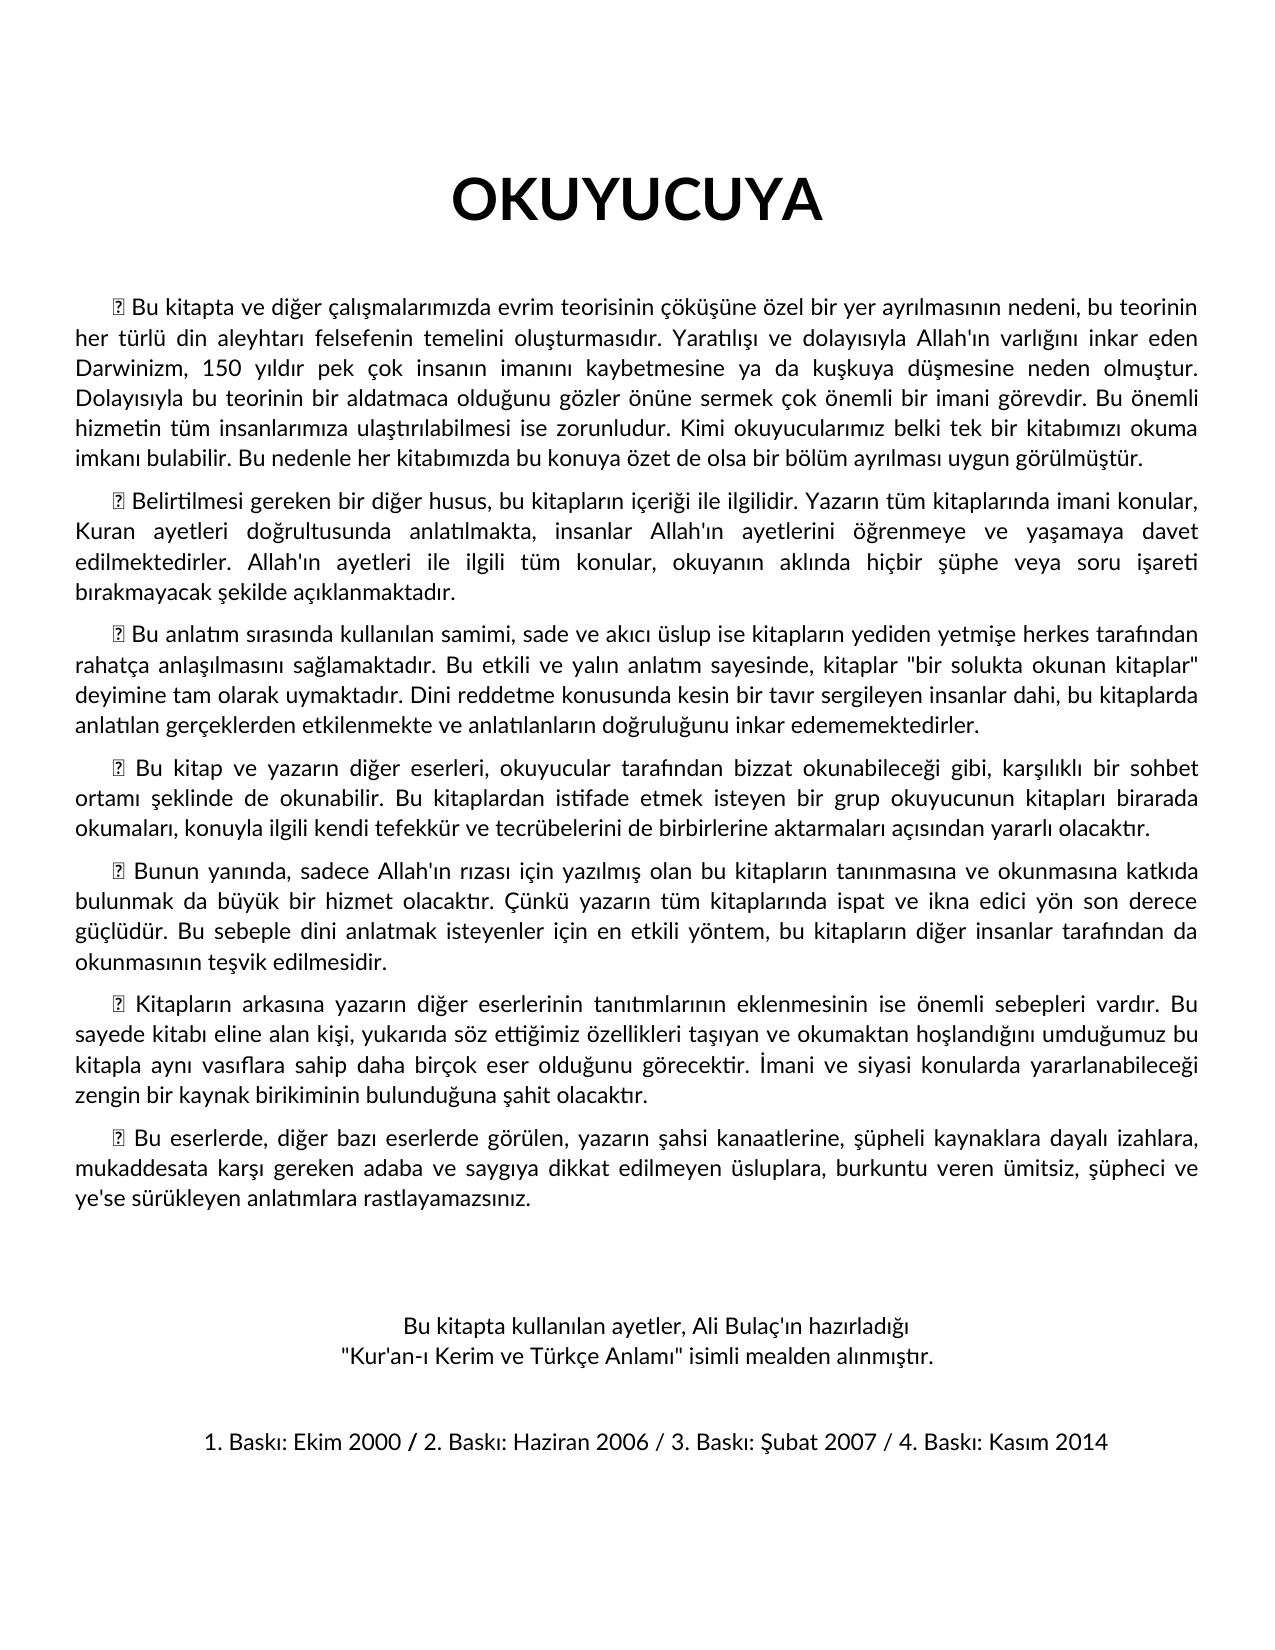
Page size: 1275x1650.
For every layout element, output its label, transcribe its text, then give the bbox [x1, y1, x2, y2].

text 1. Baskı: Ekim 2000 / 2. Baskı: Haziran 2006 / 3. Baskı: Şubat 2007 / 4. Baskı: Kasım 2014 [75, 1428, 1200, 1455]
text  Kitapların arkasına yazarın diğer eserlerinin tanıtımlarının eklenmesinin ise önemli sebepleri vardır. Bu sayede kitabı eline alan kişi, yukarıda söz ettiğimiz özellikleri taşıyan ve okumaktan hoşlandığını umduğumuz bu kitapla aynı vasıflara sahip daha birçok eser olduğunu görecektir. İmani ve siyasi konularda yararlanabileceği zengin bir kaynak birikiminin bulunduğuna şahit olacaktır. [75, 990, 1200, 1108]
text  Bunun yanında, sadece Allah'ın rızası için yazılmış olan bu kitapların tanınmasına ve okunmasına katkıda bulunmak da büyük bir hizmet olacaktır. Çünkü yazarın tüm kitaplarında ispat ve ikna edici yön son derece güçlüdür. Bu sebeple dini anlatmak isteyenler için en etkili yöntem, bu kitapların diğer insanlar tarafından da okunmasının teşvik edilmesidir. [75, 857, 1200, 975]
text  Bu eserlerde, diğer bazı eserlerde görülen, yazarın şahsi kanaatlerine, şüpheli kaynaklara dayalı izahlara, mukaddesata karşı gereken adaba ve saygıya dikkat edilmeyen üsluplara, burkuntu veren ümitsiz, şüpheci ve ye'se sürükleyen anlatımlara rastlayamazsınız. [75, 1123, 1200, 1211]
text  Bu kitapta ve diğer çalışmalarımızda evrim teorisinin çöküşüne özel bir yer ayrılmasının nedeni, bu teorinin her türlü din aleyhtarı felsefenin temelini oluşturmasıdır. Yaratılışı ve dolayısıyla Allah'ın varlığını inkar eden Darwinizm, 150 yıldır pek çok insanın imanını kaybetmesine ya da kuşkuya düşmesine neden olmuştur. Dolayısıyla bu teorinin bir aldatmaca olduğunu gözler önüne sermek çok önemli bir imani görevdir. Bu önemli hizmetin tüm insanlarımıza ulaştırılabilmesi ise zorunludur. Kimi okuyucularımız belki tek bir kitabımızı okuma imkanı bulabilir. Bu nedenle her kitabımızda bu konuya özet de olsa bir bölüm ayrılması uygun görülmüştür. [75, 293, 1200, 472]
text Bu kitapta kullanılan ayetler, Ali Bulaç'ın hazırladığı "Kur'an-ı Kerim ve Türkçe Anlamı" isimli mealden alınmıştır. [75, 1312, 1200, 1370]
text  Bu kitap ve yazarın diğer eserleri, okuyucular tarafından bizzat okunabileceği gibi, karşılıklı bir sohbet ortamı şeklinde de okunabilir. Bu kitaplardan istifade etmek isteyen bir grup okuyucunun kitapları birarada okumaları, konuyla ilgili kendi tefekkür ve tecrübelerini de birbirlerine aktarmaları açısından yararlı olacaktır. [75, 754, 1200, 842]
text  Belirtilmesi gereken bir diğer husus, bu kitapların içeriği ile ilgilidir. Yazarın tüm kitaplarında imani konular, Kuran ayetleri doğrultusunda anlatılmakta, insanlar Allah'ın ayetlerini öğrenmeye ve yaşamaya davet edilmektedirler. Allah'ın ayetleri ile ilgili tüm konular, okuyanın aklında hiçbir şüphe veya soru işareti bırakmayacak şekilde açıklanmaktadır. [75, 487, 1200, 605]
subtitle OKUYUCUYA [75, 162, 1200, 232]
text  Bu anlatım sırasında kullanılan samimi, sade ve akıcı üslup ise kitapların yediden yetmişe herkes tarafından rahatça anlaşılmasını sağlamaktadır. Bu etkili ve yalın anlatım sayesinde, kitaplar "bir solukta okunan kitaplar" deyimine tam olarak uymaktadır. Dini reddetme konusunda kesin bir tavır sergileyen insanlar dahi, bu kitaplarda anlatılan gerçeklerden etkilenmekte ve anlatılanların doğruluğunu inkar edememektedirler. [75, 620, 1200, 738]
